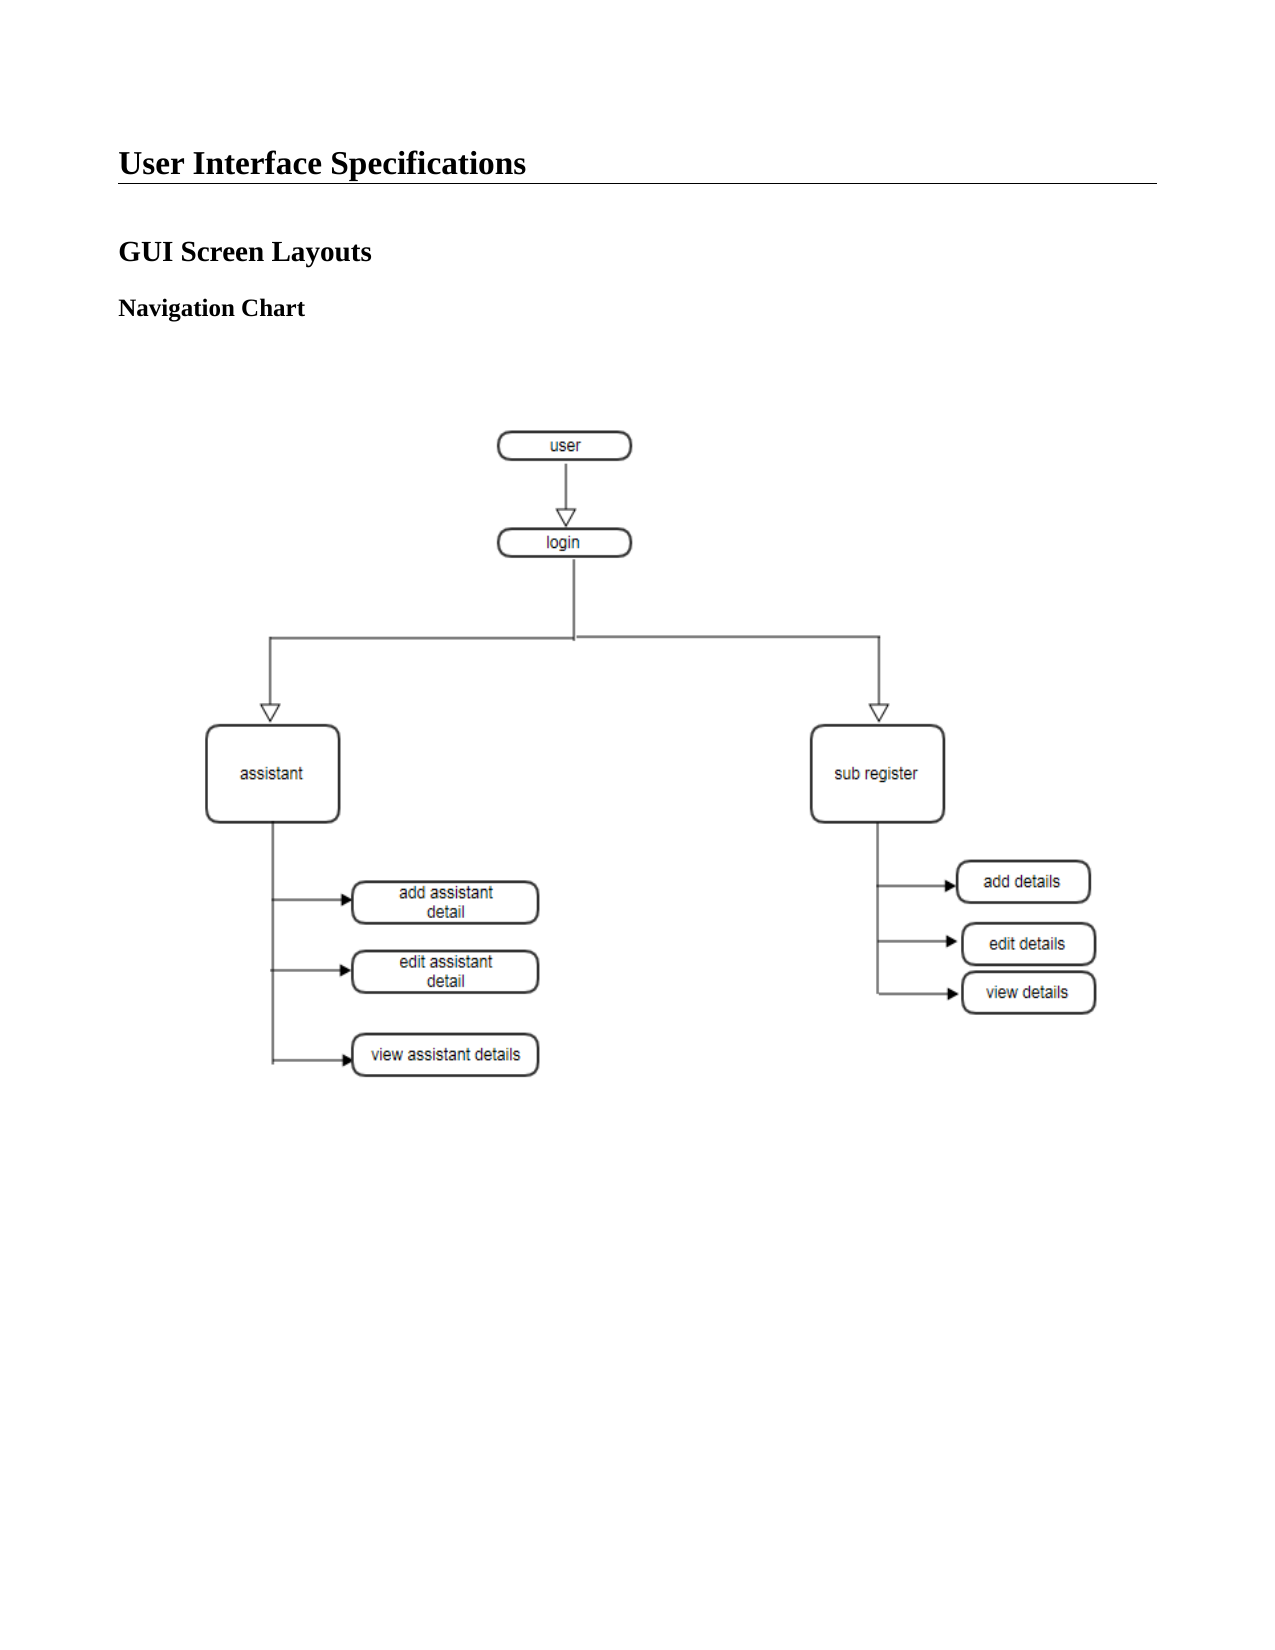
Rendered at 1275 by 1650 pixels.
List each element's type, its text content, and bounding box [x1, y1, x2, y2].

subtitle Navigation Chart [118, 293, 1157, 322]
subtitle User Interface Specifications [118, 143, 1157, 183]
subtitle GUI Screen Layouts [118, 234, 1157, 268]
